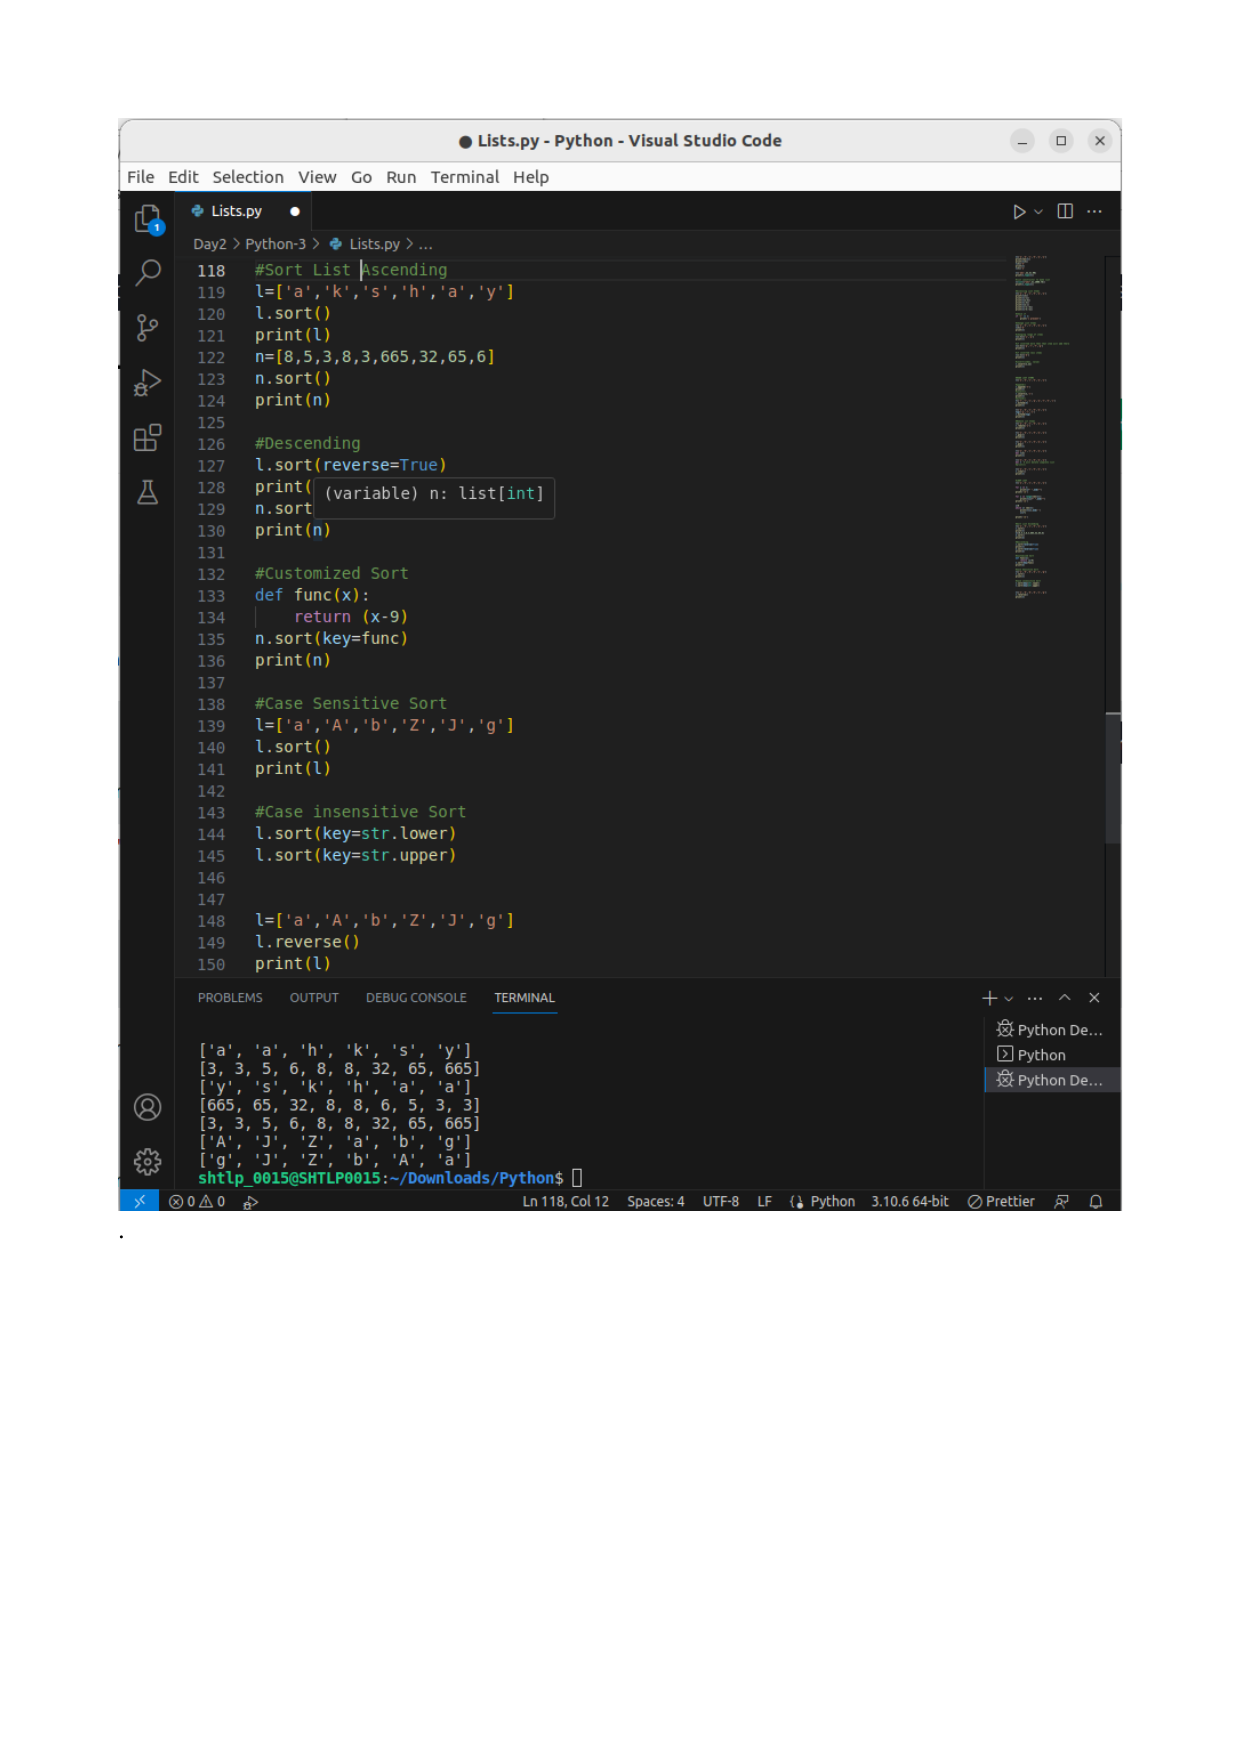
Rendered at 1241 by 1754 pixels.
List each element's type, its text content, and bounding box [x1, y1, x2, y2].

picture [118, 118, 1123, 1211]
text . [118, 1211, 1122, 1244]
